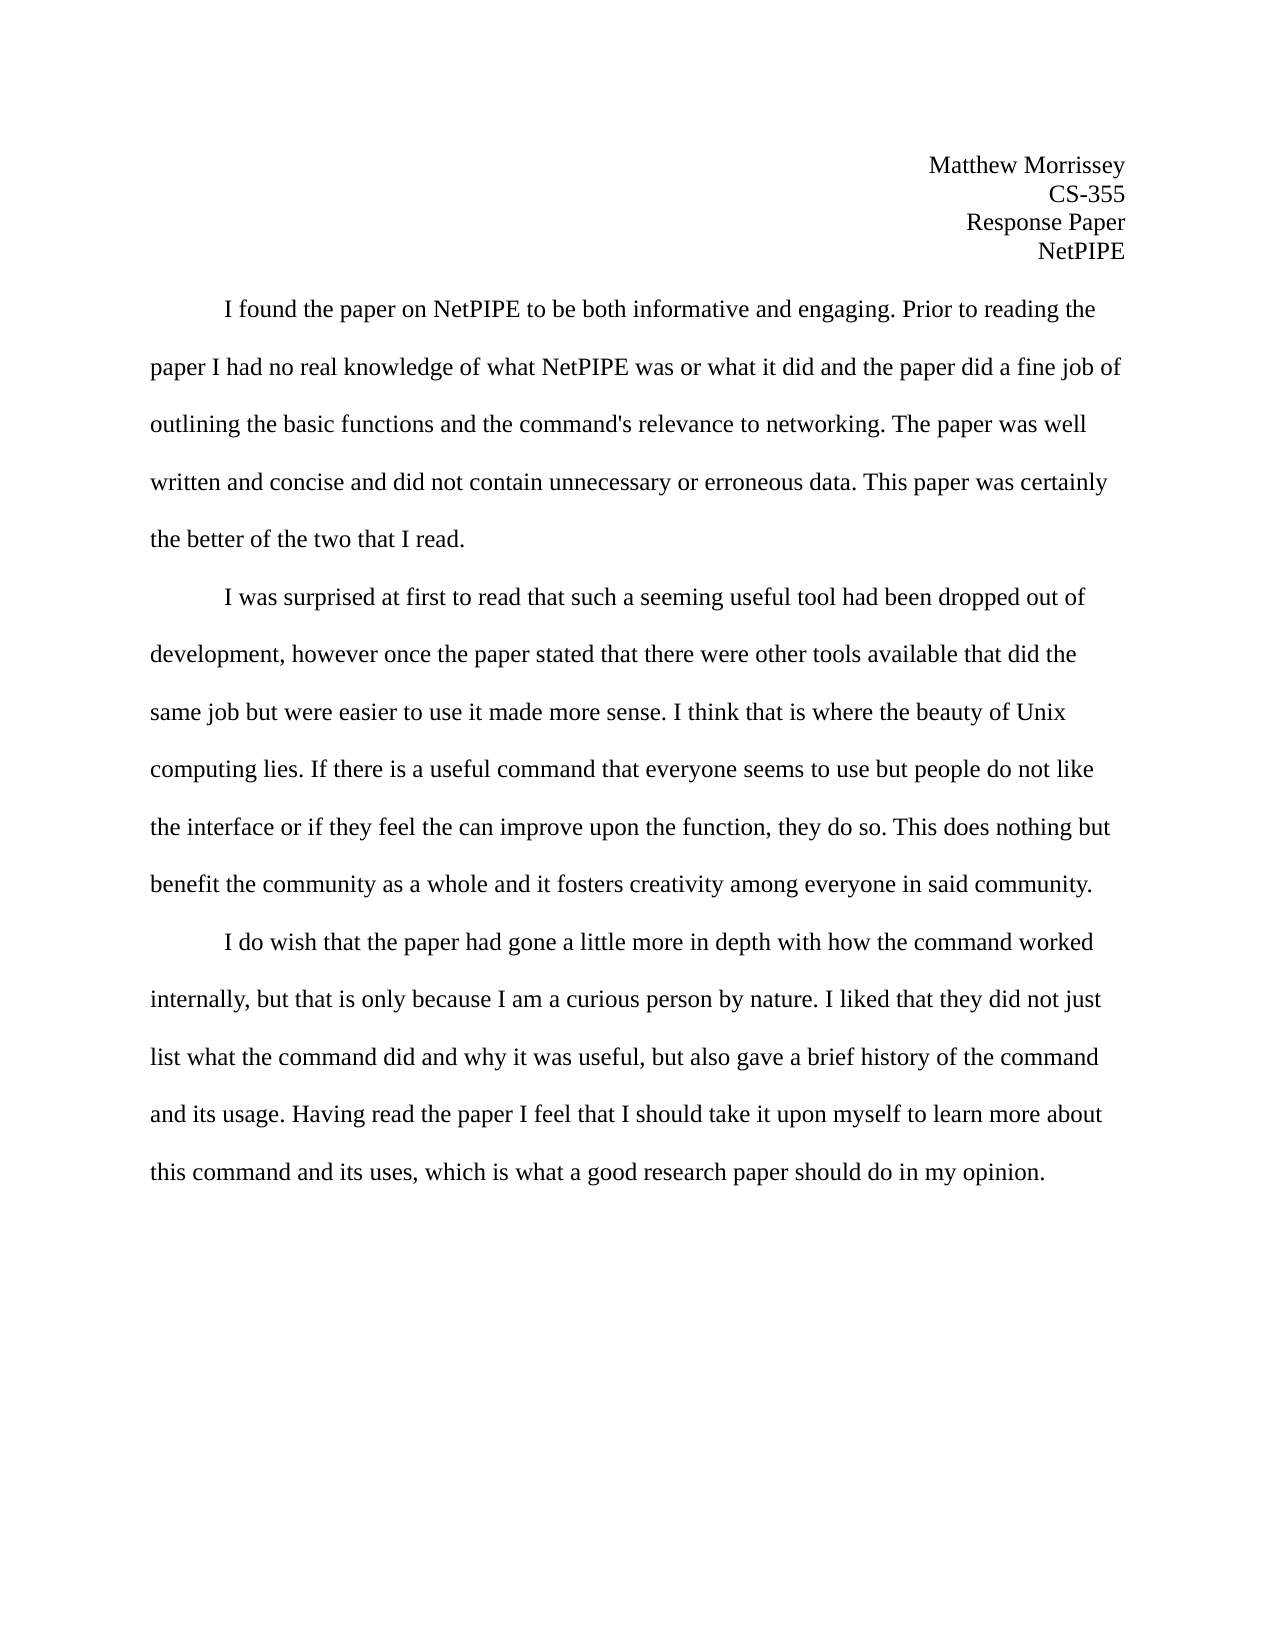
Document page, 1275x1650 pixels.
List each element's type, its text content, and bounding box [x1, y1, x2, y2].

text I found the paper on NetPIPE to be both informative and engaging. Prior to reading the paper I had no real knowledge of what NetPIPE was or what it did and the paper did a fine job of outlining the basic functions and the command's relevance to networking. The paper was well written and concise and did not contain unnecessary or erroneous data. This paper was certainly the better of the two that I read. [150, 294, 1125, 553]
text I do wish that the paper had gone a little more in depth with how the command worked internally, but that is only because I am a curious person by nature. I liked that they did not just list what the command did and why it was useful, but also gave a brief history of the command and its usage. Having read the paper I feel that I should take it upon myself to learn more about this command and its uses, which is what a good research paper should do in my opinion. [150, 927, 1125, 1186]
text I was surprised at first to read that such a seeming useful tool had been dropped out of development, however once the paper stated that there were other tools available that did the same job but were easier to use it made more sense. I think that is where the beauty of Unix computing lies. If there is a useful command that everyone seems to use but people do not like the interface or if they feel the can improve upon the function, they do so. This does nothing but benefit the community as a whole and it fosters creativity among everyone in said community. [150, 582, 1125, 898]
